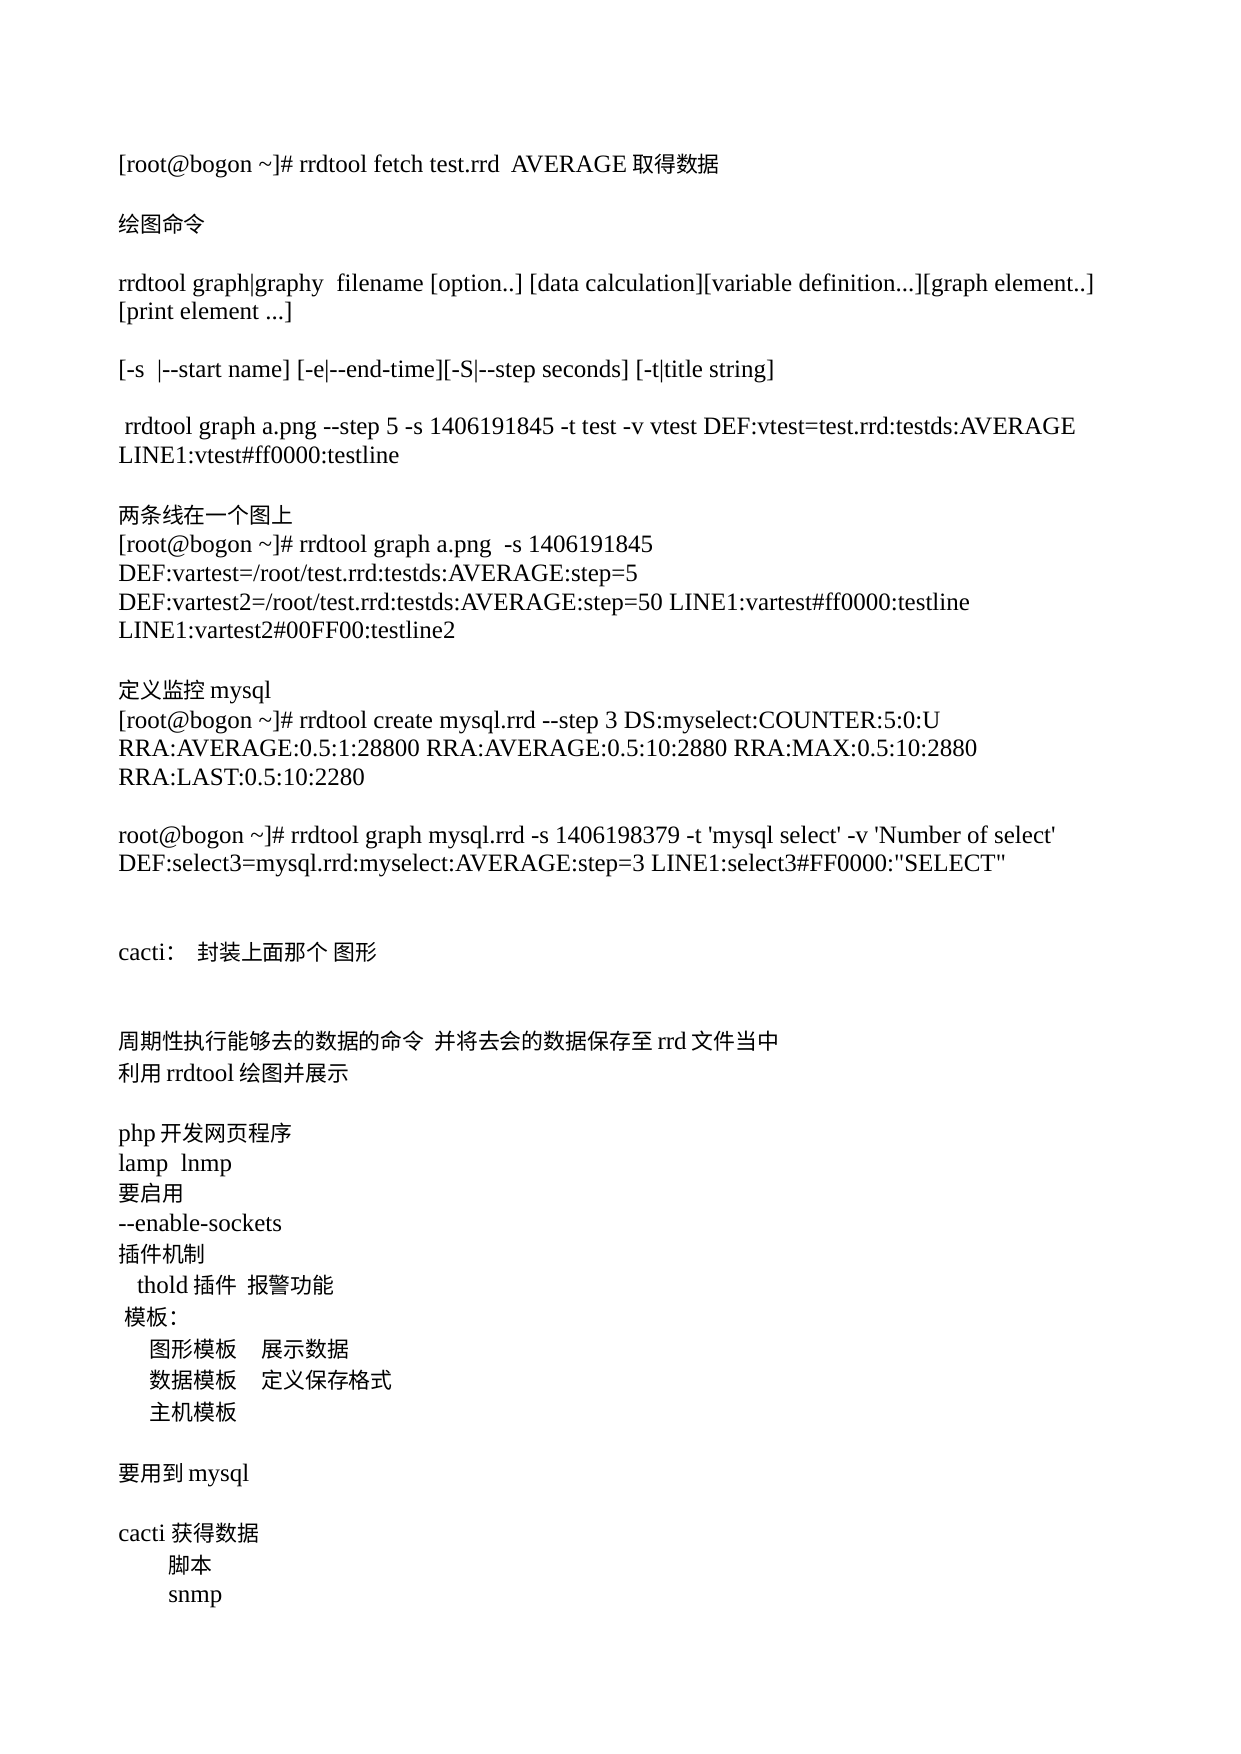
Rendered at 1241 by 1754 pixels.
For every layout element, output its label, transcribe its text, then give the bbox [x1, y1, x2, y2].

text [root@bogon ~]# rrdtool fetch test.rrd AVERAGE取得数据 [118, 147, 1122, 178]
text 利用rrdtool绘图并展示 [118, 1056, 1122, 1087]
text --enable-sockets [118, 1208, 1122, 1237]
text 定义监控mysql [118, 673, 1122, 705]
text root@bogon ~]# rrdtool graph mysql.rrd -s 1406198379 -t 'mysql select' -v 'Number of select' DEF:select3=mysql.rrd:myselect:AVERAGE:step=3 LINE1:select3#FF0000:"SELECT" [118, 820, 1122, 877]
text 要启用 [118, 1176, 1122, 1208]
text 主机模板 [118, 1395, 1122, 1427]
text [root@bogon ~]# rrdtool graph a.png -s 1406191845 DEF:vartest=/root/test.rrd:testds:AVERAGE:step=5 DEF:vartest2=/root/test.rrd:testds:AVERAGE:step=50 LINE1:vartest#ff0000:testline LINE1:vartest2#00FF00:testline2 [118, 529, 1122, 644]
text [root@bogon ~]# rrdtool create mysql.rrd --step 3 DS:myselect:COUNTER:5:0:U RRA:AVERAGE:0.5:1:28800 RRA:AVERAGE:0.5:10:2880 RRA:MAX:0.5:10:2880 RRA:LAST:0.5:10:2280 [118, 705, 1122, 791]
text rrdtool graph a.png --step 5 -s 1406191845 -t test -v vtest DEF:vtest=test.rrd:testds:AVERAGE LINE1:vtest#ff0000:testline [118, 411, 1122, 469]
text 两条线在一个图上 [118, 498, 1122, 529]
text 模板： [118, 1300, 1122, 1332]
text rrdtool graph|graphy filename [option..] [data calculation][variable definition...][graph element..] [118, 268, 1122, 296]
text 图形模板 展示数据 [118, 1332, 1122, 1363]
text cacti 获得数据 [118, 1516, 1122, 1548]
text [-s |--start name] [-e|--end-time][-S|--step seconds] [-t|title string] [118, 354, 1122, 383]
text cacti： 封装上面那个 图形 [118, 935, 1122, 966]
text 周期性执行能够去的数据的命令 并将去会的数据保存至rrd文件当中 [118, 1024, 1122, 1056]
text lamp lnmp [118, 1148, 1122, 1176]
text 数据模板 定义保存格式 [118, 1363, 1122, 1395]
text 脚本 [118, 1548, 1122, 1579]
text snmp [118, 1579, 1122, 1608]
text thold插件 报警功能 [118, 1268, 1122, 1300]
text 要用到mysql [118, 1456, 1122, 1487]
text 绘图命令 [118, 207, 1122, 239]
text [print element ...] [118, 296, 1122, 325]
text 插件机制 [118, 1237, 1122, 1268]
text php开发网页程序 [118, 1116, 1122, 1148]
